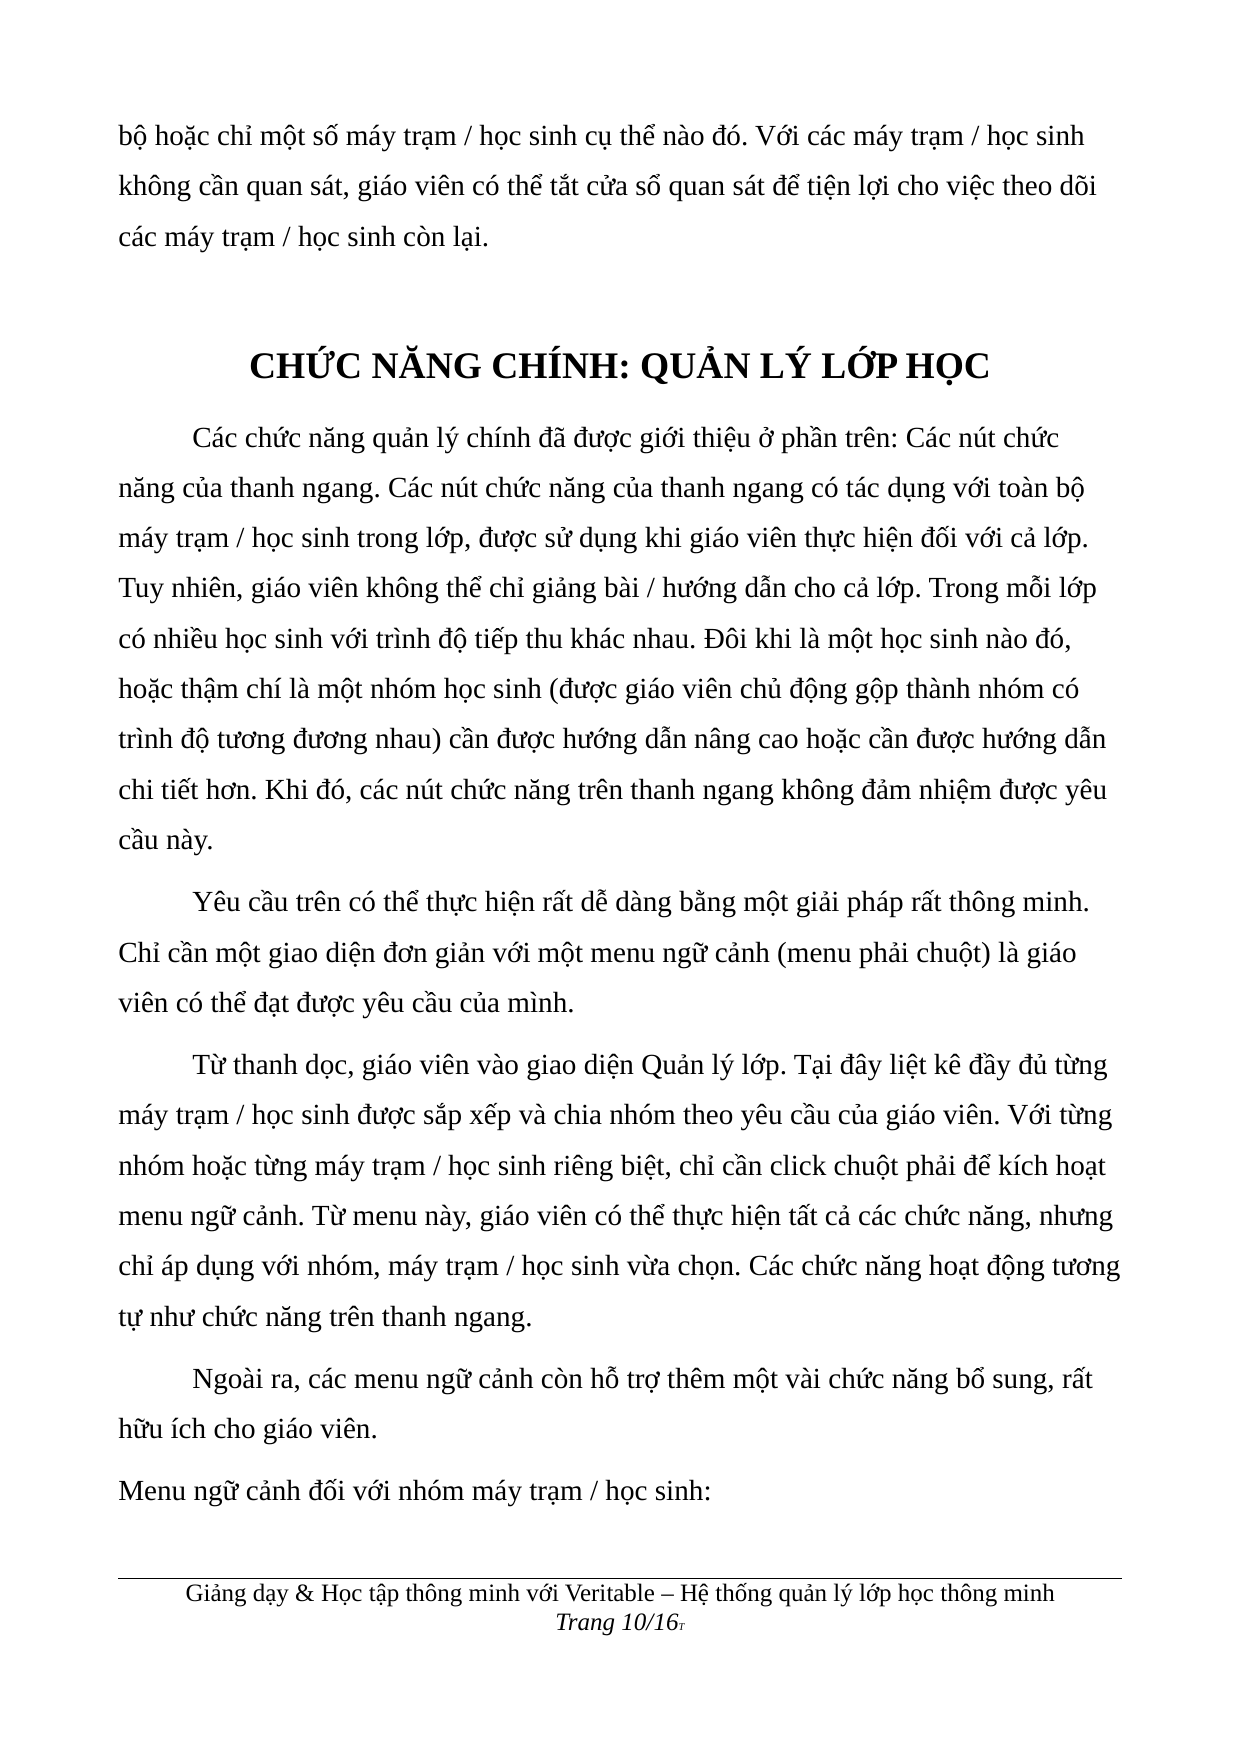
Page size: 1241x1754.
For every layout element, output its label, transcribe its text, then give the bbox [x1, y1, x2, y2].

text Từ thanh dọc, giáo viên vào giao diện Quản lý lớp. Tại đây liệt kê đầy đủ từng máy trạm / học sinh được sắp xếp và chia nhóm theo yêu cầu của giáo viên. Với từng nhóm hoặc từng máy trạm / học sinh riêng biệt, chỉ cần click chuột phải để kích hoạt menu ngữ cảnh. Từ menu này, giáo viên có thể thực hiện tất cả các chức năng, nhưng chỉ áp dụng với nhóm, máy trạm / học sinh vừa chọn. Các chức năng hoạt động tương tự như chức năng trên thanh ngang. [118, 1047, 1122, 1332]
text bộ hoặc chỉ một số máy trạm / học sinh cụ thể nào đó. Với các máy trạm / học sinh không cần quan sát, giáo viên có thể tắt cửa sổ quan sát để tiện lợi cho việc theo dõi các máy trạm / học sinh còn lại. [118, 118, 1122, 252]
text Yêu cầu trên có thể thực hiện rất dễ dàng bằng một giải pháp rất thông minh. Chỉ cần một giao diện đơn giản với một menu ngữ cảnh (menu phải chuột) là giáo viên có thể đạt được yêu cầu của mình. [118, 884, 1122, 1018]
text Ngoài ra, các menu ngữ cảnh còn hỗ trợ thêm một vài chức năng bổ sung, rất hữu ích cho giáo viên. [118, 1361, 1122, 1445]
text CHỨC NĂNG CHÍNH: QUẢN LÝ LỚP HỌC [118, 343, 1122, 386]
text Menu ngữ cảnh đối với nhóm máy trạm / học sinh: [118, 1473, 1122, 1507]
text Các chức năng quản lý chính đã được giới thiệu ở phần trên: Các nút chức năng của thanh ngang. Các nút chức năng của thanh ngang có tác dụng với toàn bộ máy trạm / học sinh trong lớp, được sử dụng khi giáo viên thực hiện đối với cả lớp. Tuy nhiên, giáo viên không thể chỉ giảng bài / hướng dẫn cho cả lớp. Trong mỗi lớp có nhiều học sinh với trình độ tiếp thu khác nhau. Đôi khi là một học sinh nào đó, hoặc thậm chí là một nhóm học sinh (được giáo viên chủ động gộp thành nhóm có trình độ tương đương nhau) cần được hướng dẫn nâng cao hoặc cần được hướng dẫn chi tiết hơn. Khi đó, các nút chức năng trên thanh ngang không đảm nhiệm được yêu cầu này. [118, 420, 1122, 856]
